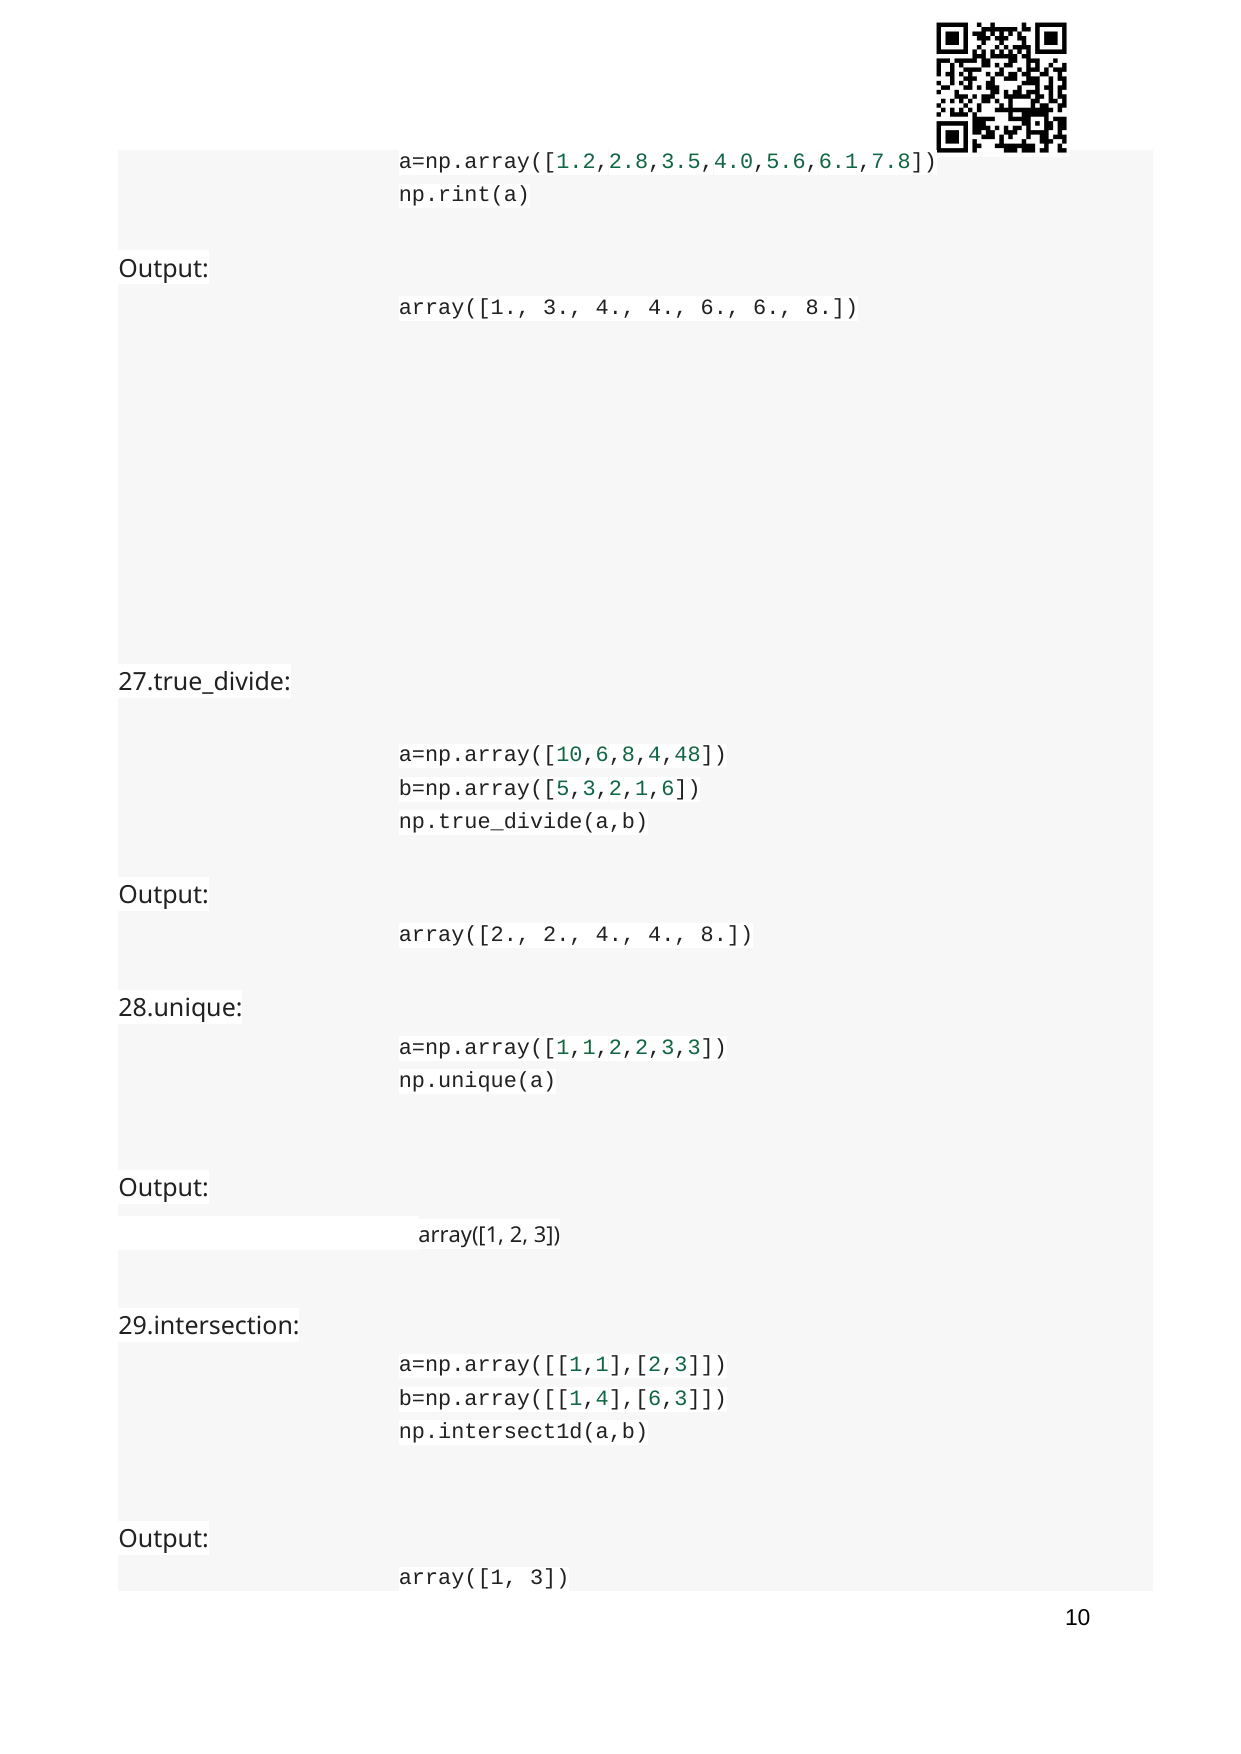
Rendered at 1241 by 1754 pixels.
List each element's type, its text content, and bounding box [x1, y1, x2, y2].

text np.intersect1d(a,b) [118, 1420, 1153, 1445]
text Output: [118, 1170, 1153, 1204]
text a=np.array([10,6,8,4,48]) [118, 743, 1153, 768]
text 28.unique: [118, 990, 1153, 1024]
text np.rint(a) [118, 183, 1153, 208]
text b=np.array([5,3,2,1,6]) [118, 777, 1153, 802]
text a=np.array([1.2,2.8,3.5,4.0,5.6,6.1,7.8]) [118, 150, 1153, 175]
text np.true_divide(a,b) [118, 810, 1153, 835]
text array([1, 3]) [118, 1567, 1153, 1591]
text 29.intersection: [118, 1307, 1153, 1342]
text array([1., 3., 4., 4., 6., 6., 8.]) [118, 296, 1153, 321]
text Output: [118, 1521, 1153, 1555]
text array([1, 2, 3]) [118, 1216, 1153, 1250]
text np.unique(a) [118, 1069, 1153, 1094]
text Output: [118, 877, 1153, 911]
text a=np.array([[1,1],[2,3]]) [118, 1353, 1153, 1378]
text array([2., 2., 4., 4., 8.]) [118, 923, 1153, 948]
text a=np.array([1,1,2,2,3,3]) [118, 1036, 1153, 1061]
text 27.true_divide: [118, 664, 1153, 698]
text Output: [118, 250, 1153, 284]
text b=np.array([[1,4],[6,3]]) [118, 1387, 1153, 1412]
